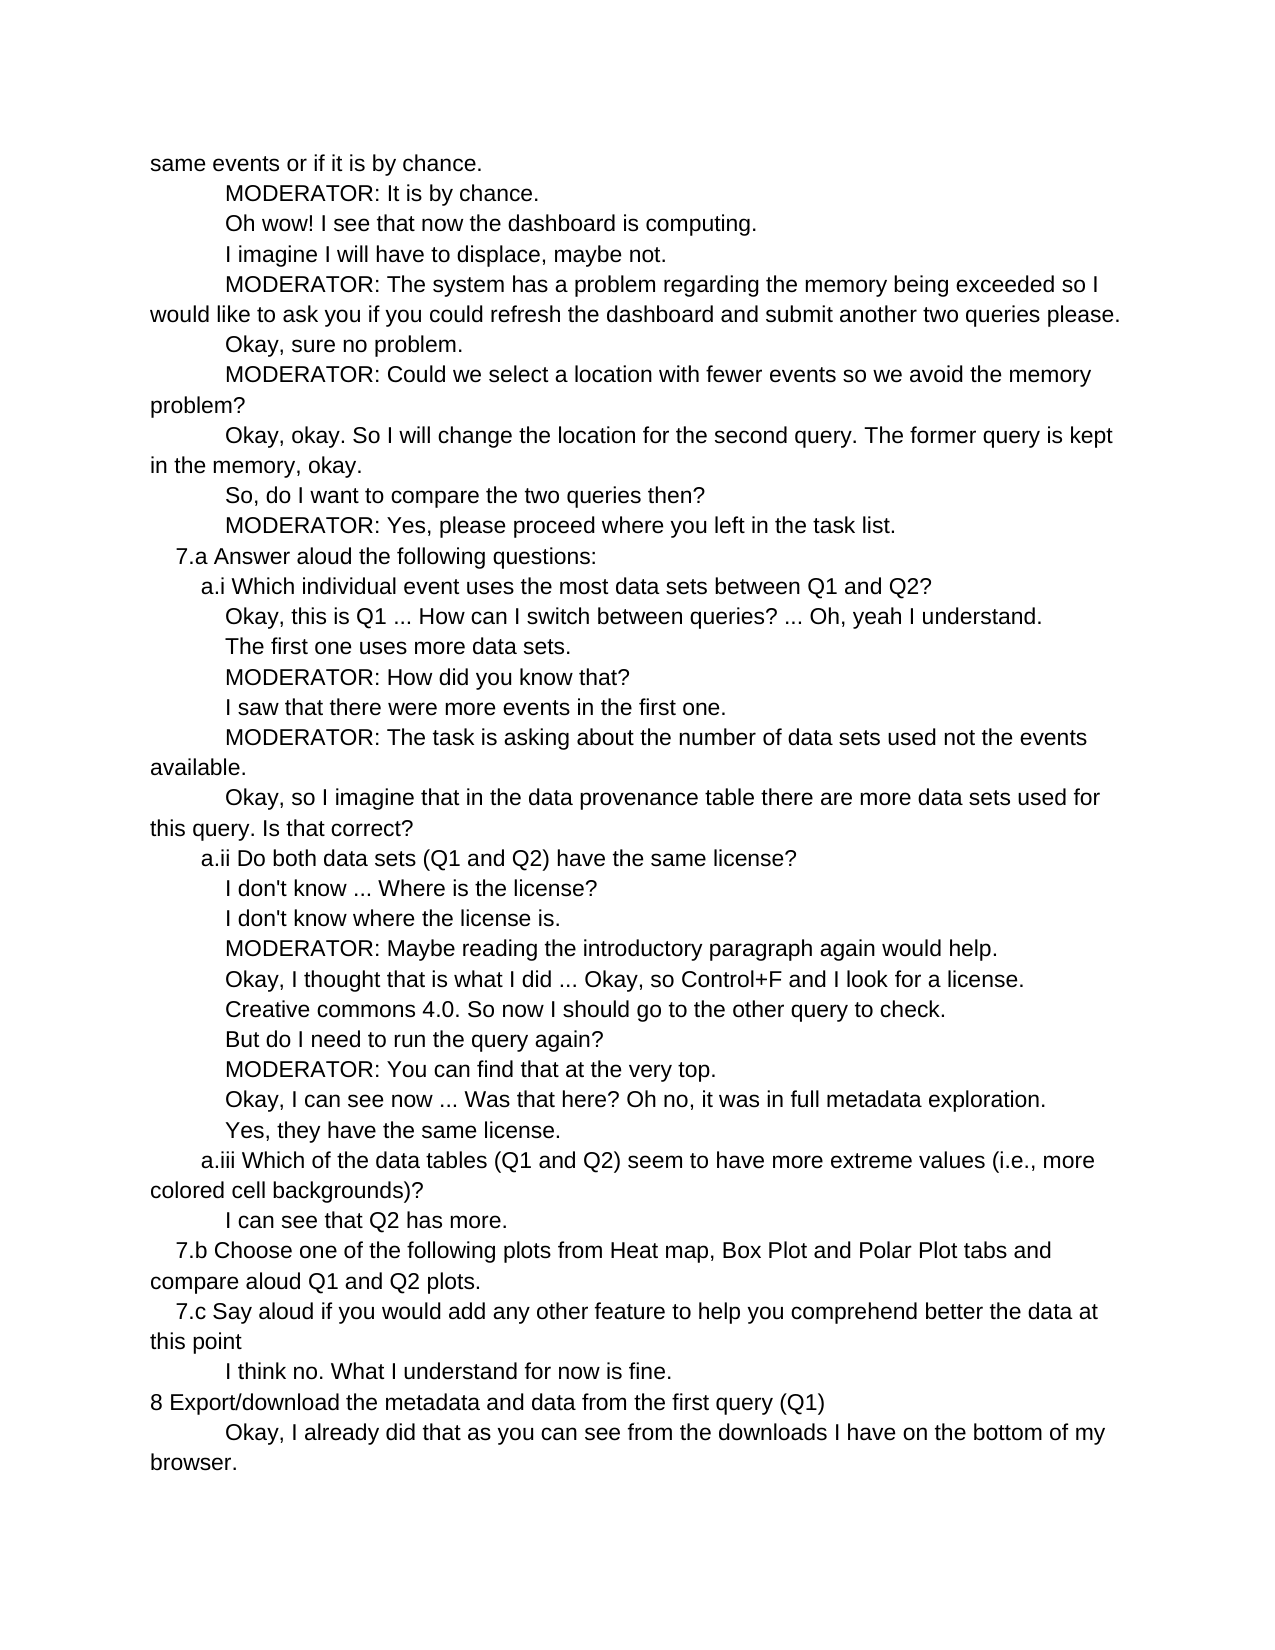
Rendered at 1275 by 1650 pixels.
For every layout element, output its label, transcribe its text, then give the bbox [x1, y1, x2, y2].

text a.ii Do both data sets (Q1 and Q2) have the same license? [150, 845, 1125, 871]
text MODERATOR: Maybe reading the introductory paragraph again would help. [150, 935, 1125, 962]
text But do I need to run the query again? [150, 1026, 1125, 1052]
text a.iii Which of the data tables (Q1 and Q2) seem to have more extreme values (i.e., more colored cell backgrounds)? [150, 1147, 1125, 1203]
text The first one uses more data sets. [150, 633, 1125, 660]
text MODERATOR: How did you know that? [150, 663, 1125, 690]
text Okay, so I imagine that in the data provenance table there are more data sets used for this query. Is that correct? [150, 784, 1125, 841]
text I don't know where the license is. [150, 905, 1125, 932]
text Yes, they have the same license. [150, 1117, 1125, 1143]
text I can see that Q2 has more. [150, 1207, 1125, 1234]
text 7.a Answer aloud the following questions: [150, 543, 1125, 569]
text So, do I want to compare the two queries then? [150, 482, 1125, 509]
text Okay, I already did that as you can see from the downloads I have on the bottom of my browser. [150, 1419, 1125, 1475]
text MODERATOR: The system has a problem regarding the memory being exceeded so I would like to ask you if you could refresh the dashboard and submit another two queries please. [150, 271, 1125, 327]
text a.i Which individual event uses the most data sets between Q1 and Q2? [150, 573, 1125, 599]
text Okay, sure no problem. [150, 331, 1125, 358]
text 7.c Say aloud if you would add any other feature to help you comprehend better the data at this point [150, 1298, 1125, 1354]
text MODERATOR: It is by chance. [150, 180, 1125, 207]
text same events or if it is by chance. [150, 150, 1125, 176]
text I think no. What I understand for now is fine. [150, 1358, 1125, 1385]
text MODERATOR: Could we select a location with fewer events so we avoid the memory problem? [150, 361, 1125, 418]
text I don't know ... Where is the license? [150, 875, 1125, 901]
text MODERATOR: The task is asking about the number of data sets used not the events available. [150, 724, 1125, 781]
text Okay, I thought that is what I did ... Okay, so Control+F and I look for a license. [150, 966, 1125, 992]
text 8 Export/download the metadata and data from the first query (Q1) [150, 1388, 1125, 1415]
text I saw that there were more events in the first one. [150, 694, 1125, 720]
text MODERATOR: You can find that at the very top. [150, 1056, 1125, 1083]
text I imagine I will have to displace, maybe not. [150, 241, 1125, 267]
text Okay, this is Q1 ... How can I switch between queries? ... Oh, yeah I understand. [150, 603, 1125, 629]
text Okay, okay. So I will change the location for the second query. The former query is kept in the memory, okay. [150, 422, 1125, 478]
text Okay, I can see now ... Was that here? Oh no, it was in full metadata exploration. [150, 1086, 1125, 1113]
text Oh wow! I see that now the dashboard is computing. [150, 210, 1125, 237]
text 7.b Choose one of the following plots from Heat map, Box Plot and Polar Plot tabs and compare aloud Q1 and Q2 plots. [150, 1237, 1125, 1294]
text Creative commons 4.0. So now I should go to the other query to check. [150, 996, 1125, 1022]
text MODERATOR: Yes, please proceed where you left in the task list. [150, 512, 1125, 539]
